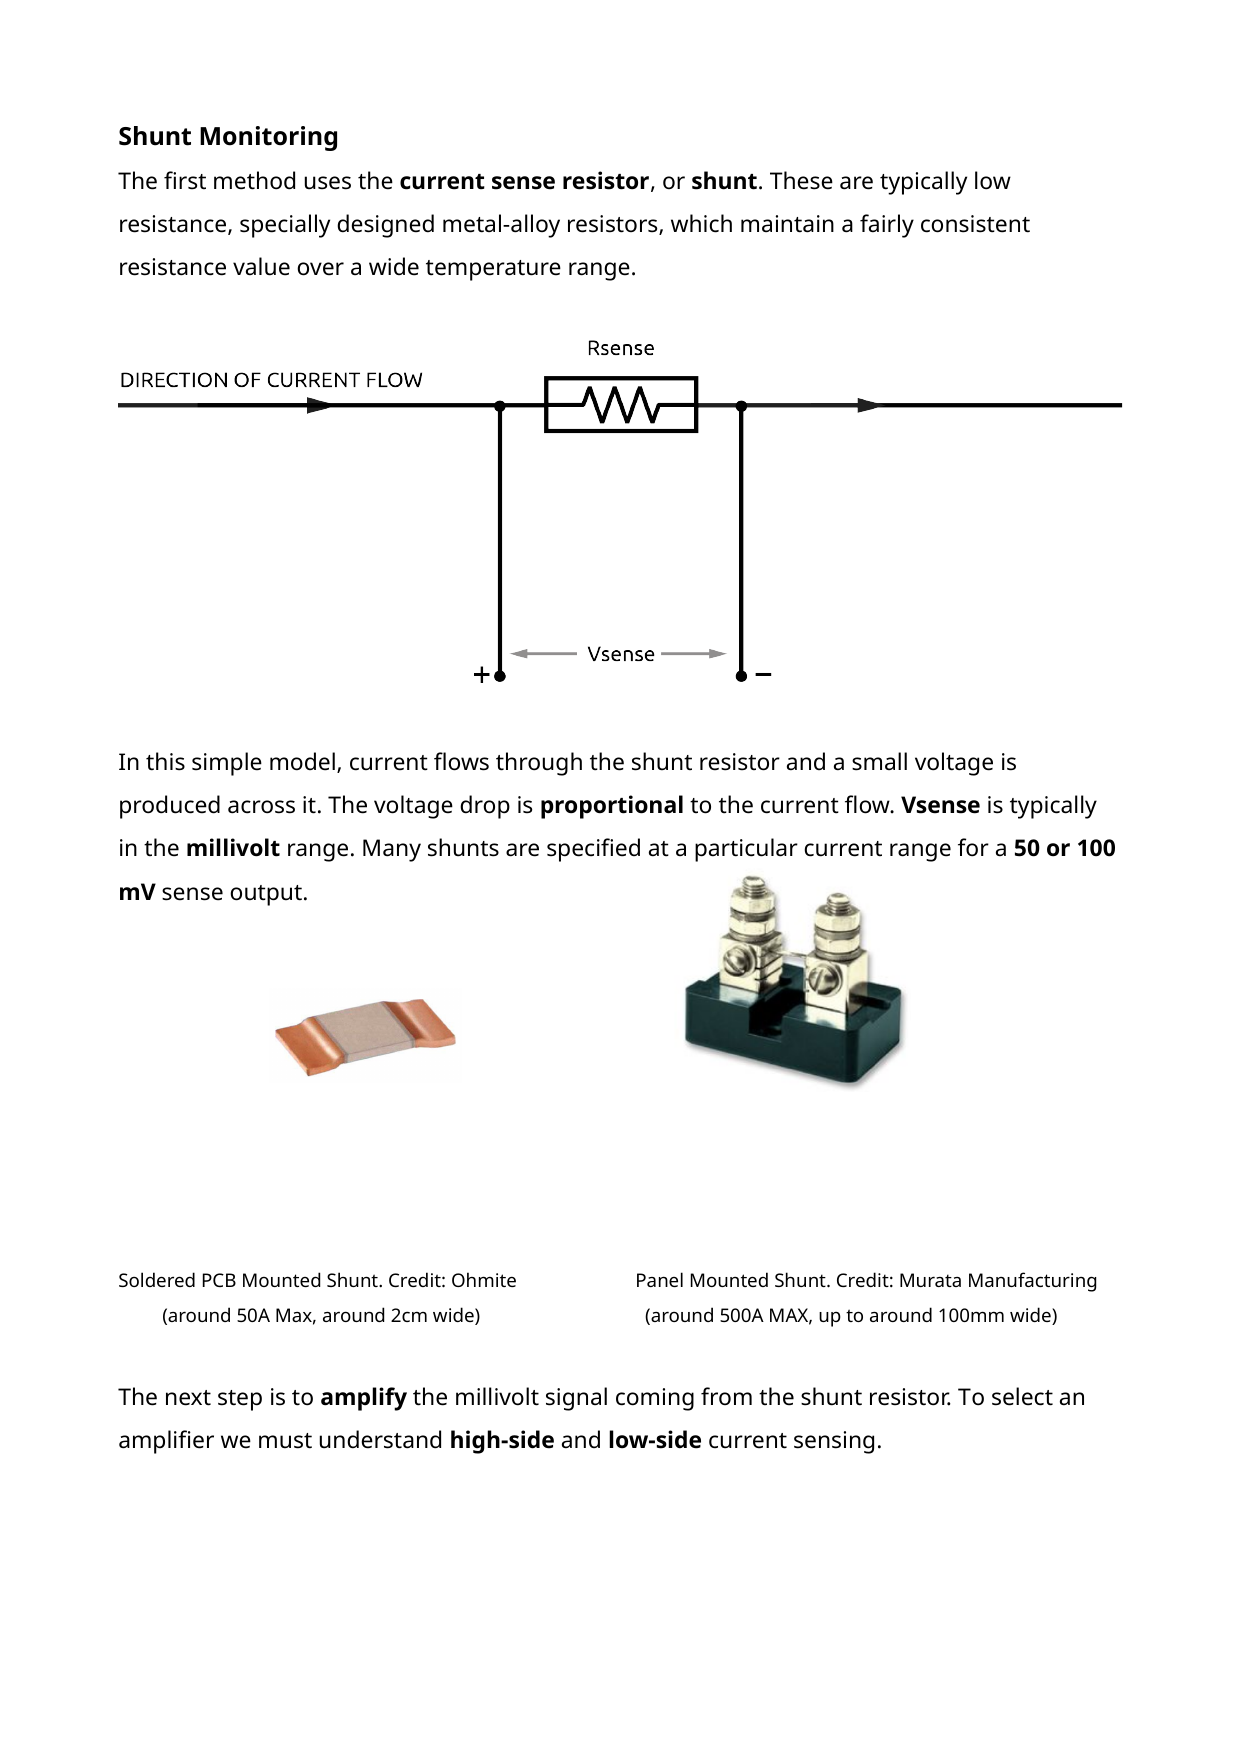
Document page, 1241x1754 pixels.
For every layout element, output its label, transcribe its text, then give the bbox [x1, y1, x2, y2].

text The first method uses the current sense resistor, or shunt. These are typically low resistance, specially designed metal-alloy resistors, which maintain a fairly consistent resistance value over a wide temperature range. [118, 165, 1122, 283]
text The next step is to amplify the millivolt signal coming from the shunt resistor. To select an amplifier we must understand high-side and low-side current sensing. [118, 1381, 1122, 1455]
text In this simple model, current flows through the shunt resistor and a small voltage is produced across it. The voltage drop is proportional to the current flow. Vsense is typically in the millivolt range. Many shunts are specified at a particular current range for a 50 or 100 mV sense output. [118, 746, 1122, 907]
picture [118, 337, 1123, 691]
picture [662, 862, 922, 1096]
text (around 50A Max, around 2cm wide) (around 500A MAX, up to around 100mm wide) [118, 1302, 1122, 1328]
text Soldered PCB Mounted Shunt. Credit: Ohmite Panel Mounted Shunt. Credit: Murata Manufacturing [118, 1267, 1122, 1293]
text Shunt Monitoring [118, 118, 1122, 152]
picture [268, 988, 463, 1083]
